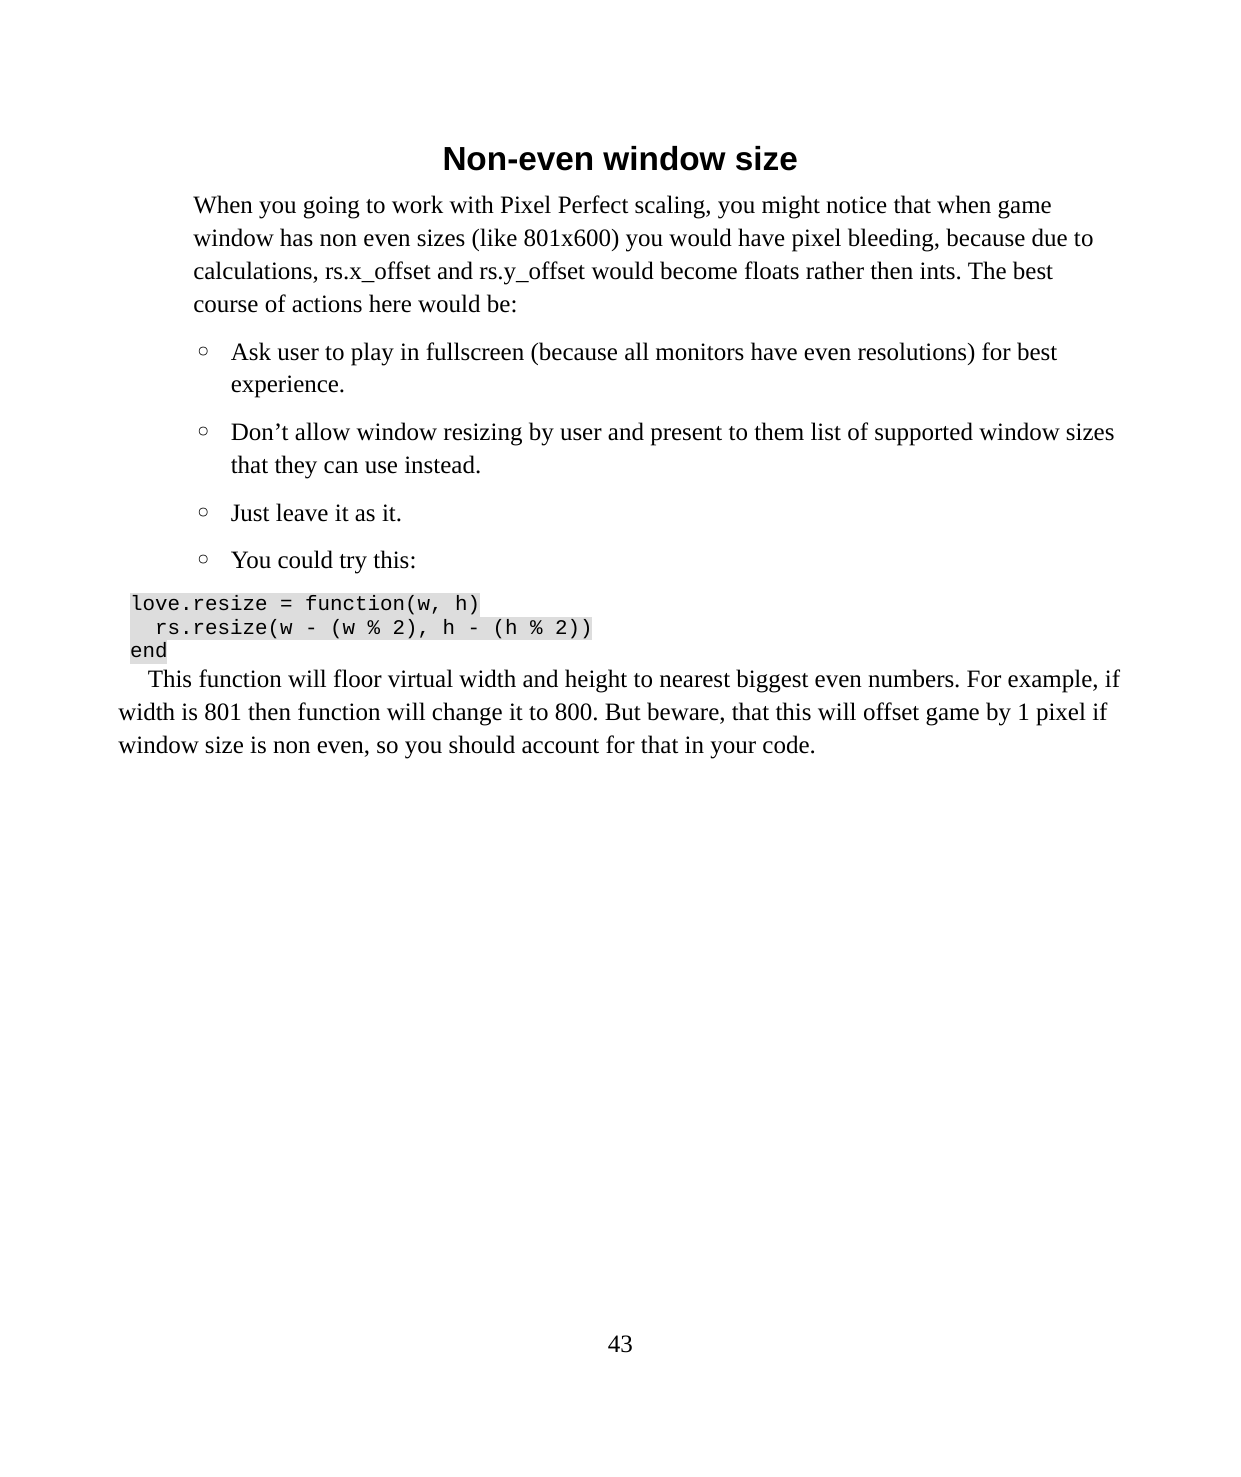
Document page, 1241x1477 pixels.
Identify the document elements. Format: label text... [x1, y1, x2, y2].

text rs.resize(w - (w % 2), h - (h % 2)) [592, 617, 1110, 640]
list You could try this: [193, 545, 1122, 574]
text love.resize = function(w, h) [480, 593, 1110, 617]
list Don’t allow window resizing by user and present to them list of supported window sizes that they can use instead. [193, 417, 1122, 479]
list When you going to work with Pixel Perfect scaling, you might notice that when game window has non even sizes (like 801x600) you would have pixel bleeding, because due to calculations, rs.x_offset and rs.y_offset would become floats rather then ints. The best course of actions here would be: [156, 190, 1122, 318]
text end [167, 640, 1110, 664]
list Ask user to play in fullscreen (because all monitors have even resolutions) for best experience. [193, 337, 1122, 398]
subtitle Non-even window size [118, 139, 1122, 177]
list Just leave it as it. [193, 498, 1122, 527]
text This function will floor virtual width and height to nearest biggest even numbers. For example, if width is 801 then function will change it to 800. But beware, that this will offset game by 1 pixel if window size is non even, so you should account for that in your code. [118, 664, 1122, 759]
